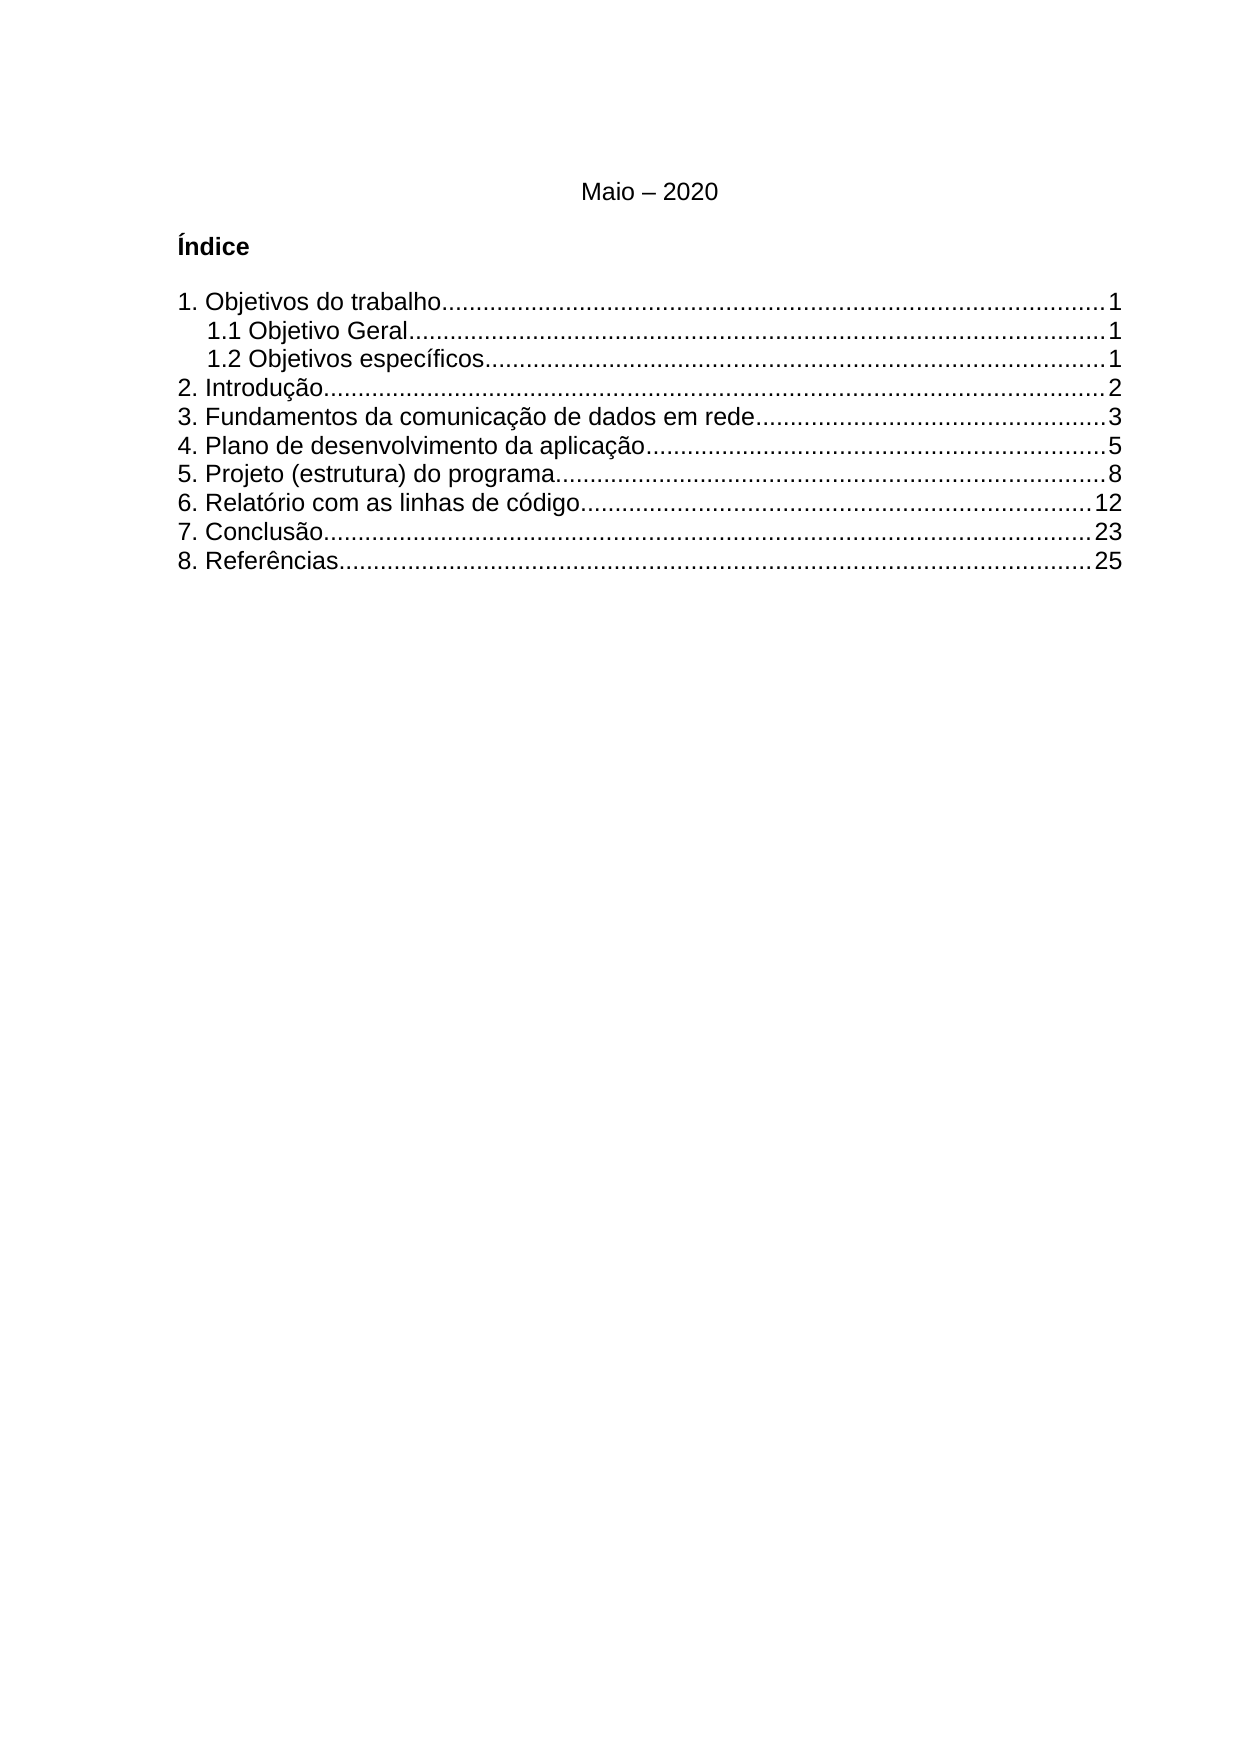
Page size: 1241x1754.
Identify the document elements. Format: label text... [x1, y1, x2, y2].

text 7. Conclusão 23 [177, 517, 1122, 546]
subtitle Índice [177, 232, 1122, 261]
text 1. Objetivos do trabalho 1 [177, 287, 1122, 316]
text Maio – 2020 [177, 177, 1122, 206]
text 8. Referências 25 [177, 546, 1122, 574]
text 6. Relatório com as linhas de código 12 [177, 488, 1122, 517]
text 4. Plano de desenvolvimento da aplicação 5 [177, 431, 1122, 459]
text 5. Projeto (estrutura) do programa 8 [177, 459, 1122, 488]
text 1.1 Objetivo Geral 1 [207, 316, 1122, 344]
text 1.2 Objetivos específicos 1 [207, 344, 1122, 373]
text 3. Fundamentos da comunicação de dados em rede 3 [177, 402, 1122, 431]
text 2. Introdução 2 [177, 373, 1122, 402]
